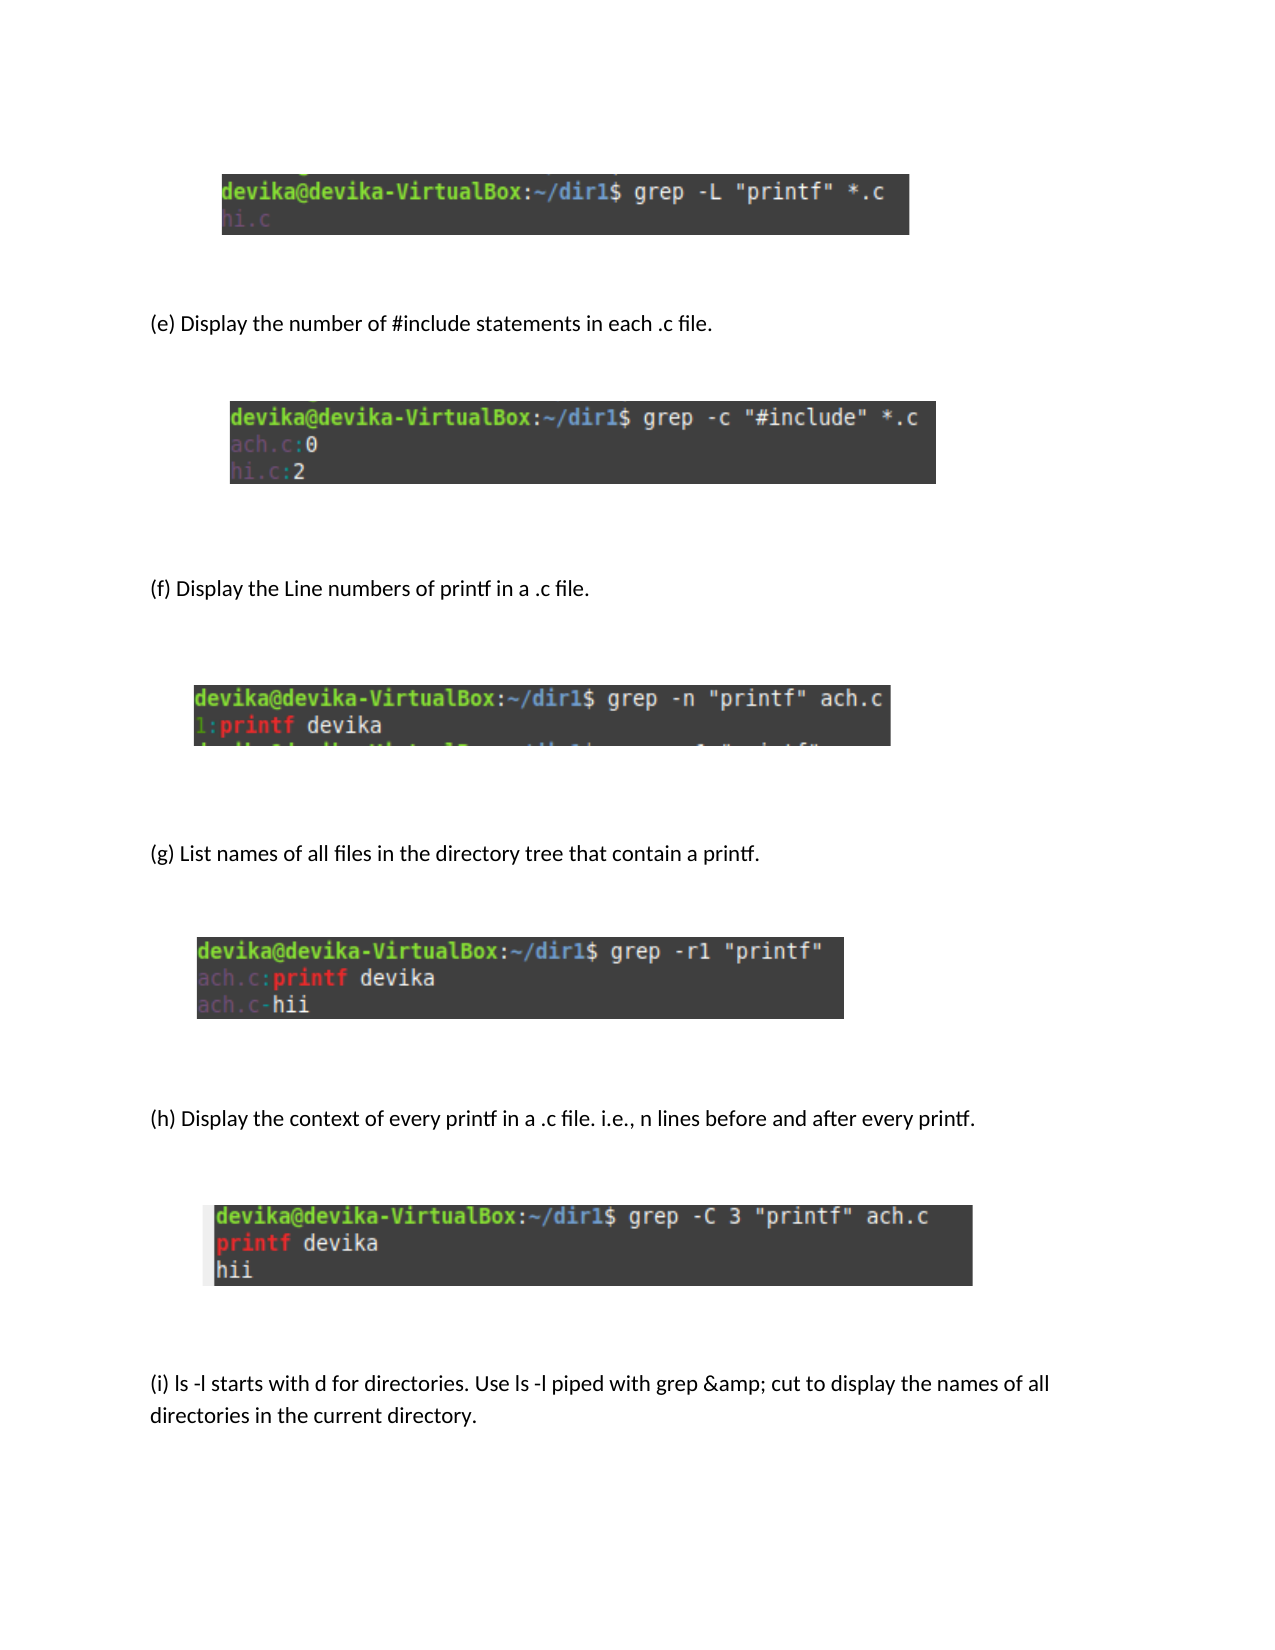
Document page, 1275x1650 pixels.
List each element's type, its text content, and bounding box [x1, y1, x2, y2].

picture [221, 174, 910, 235]
text (f) Display the Line numbers of printf in a .c file. [150, 574, 1125, 602]
text (i) ls -l starts with d for directories. Use ls -l piped with grep &amp; cut to display the names of all directories in the current directory. [150, 1369, 1125, 1430]
picture [193, 685, 891, 746]
text (g) List names of all files in the directory tree that contain a printf. [150, 839, 1125, 867]
picture [202, 1205, 973, 1286]
picture [196, 937, 844, 1019]
text (h) Display the context of every printf in a .c file. i.e., n lines before and after every printf. [150, 1104, 1125, 1132]
text (e) Display the number of #include statements in each .c file. [150, 309, 1125, 337]
picture [229, 401, 936, 484]
